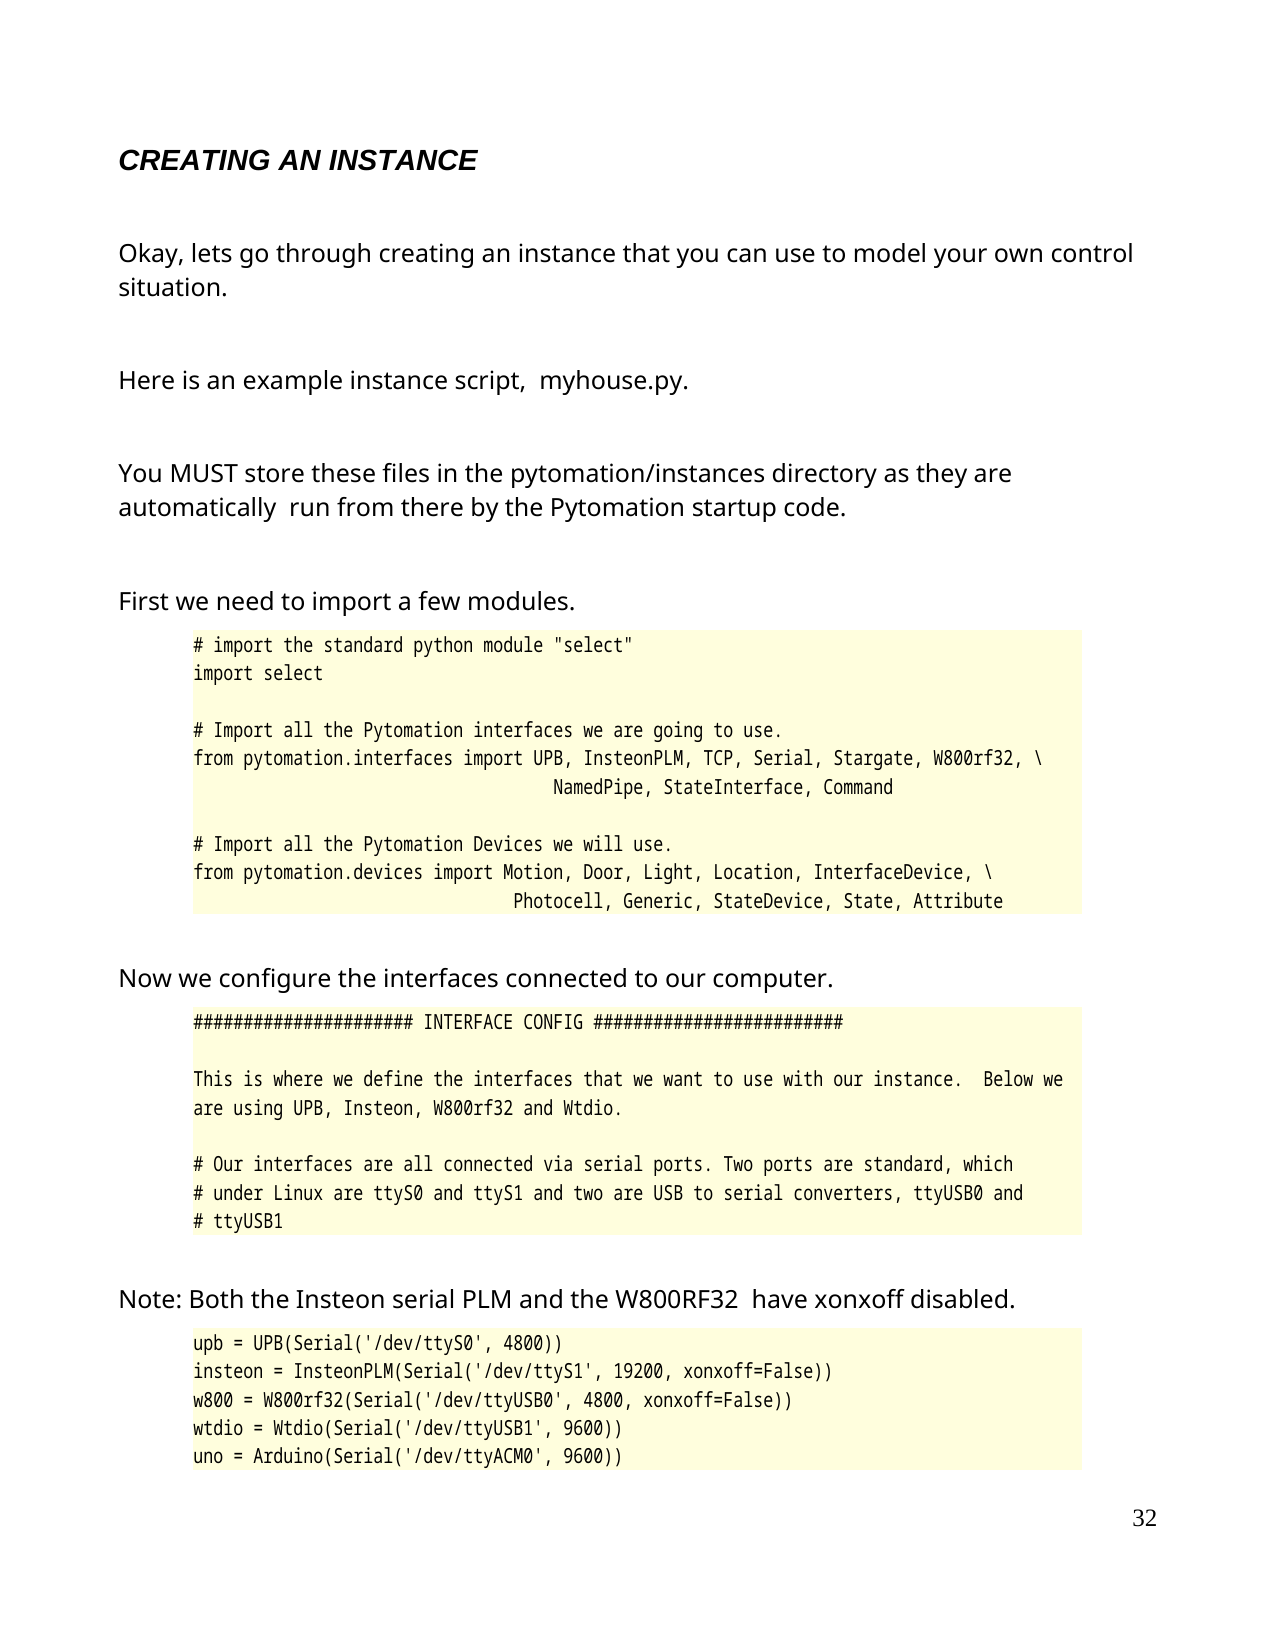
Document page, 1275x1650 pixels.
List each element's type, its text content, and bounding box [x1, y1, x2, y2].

text This is where we define the interfaces that we want to use with our instance. Below we are using UPB, Insteon, W800rf32 and Wtdio. [193, 1064, 1082, 1121]
subtitle CREATING AN INSTANCE [118, 143, 1157, 177]
text Photocell, Generic, StateDevice, State, Attribute [193, 886, 1082, 914]
text w800 = W800rf32(Serial('/dev/ttyUSB0', 4800, xonxoff=False)) [193, 1385, 1082, 1413]
text from pytomation.devices import Motion, Door, Light, Location, InterfaceDevice, \ [193, 857, 1082, 886]
text You MUST store these files in the pytomation/instances directory as they are automatically run from there by the Pytomation startup code. [118, 456, 1157, 524]
text uno = Arduino(Serial('/dev/ttyACM0', 9600)) [193, 1442, 1082, 1470]
text # Our interfaces are all connected via serial ports. Two ports are standard, which [193, 1149, 1082, 1178]
text Now we configure the interfaces connected to our computer. [118, 961, 1157, 995]
text Note: Both the Insteon serial PLM and the W800RF32 have xonxoff disabled. [118, 1281, 1157, 1315]
text NamedPipe, StateInterface, Command [193, 772, 1082, 800]
text # ttyUSB1 [193, 1206, 1082, 1235]
text Okay, lets go through creating an instance that you can use to model your own control situation. [118, 236, 1157, 304]
text from pytomation.interfaces import UPB, InsteonPLM, TCP, Serial, Stargate, W800rf32, \ [193, 743, 1082, 772]
text First we need to import a few modules. [118, 583, 1157, 617]
text import select [193, 658, 1082, 687]
text insteon = InsteonPLM(Serial('/dev/ttyS1', 19200, xonxoff=False)) [193, 1356, 1082, 1385]
text # Import all the Pytomation interfaces we are going to use. [193, 715, 1082, 743]
text Here is an example instance script, myhouse.py. [118, 363, 1157, 397]
text # import the standard python module "select" [193, 630, 1082, 658]
text upb = UPB(Serial('/dev/ttyS0', 4800)) [193, 1328, 1082, 1356]
text # Import all the Pytomation Devices we will use. [193, 829, 1082, 857]
text # under Linux are ttyS0 and ttyS1 and two are USB to serial converters, ttyUSB0 and [193, 1178, 1082, 1206]
text wtdio = Wtdio(Serial('/dev/ttyUSB1', 9600)) [193, 1413, 1082, 1442]
text ###################### INTERFACE CONFIG ######################### [193, 1007, 1082, 1036]
